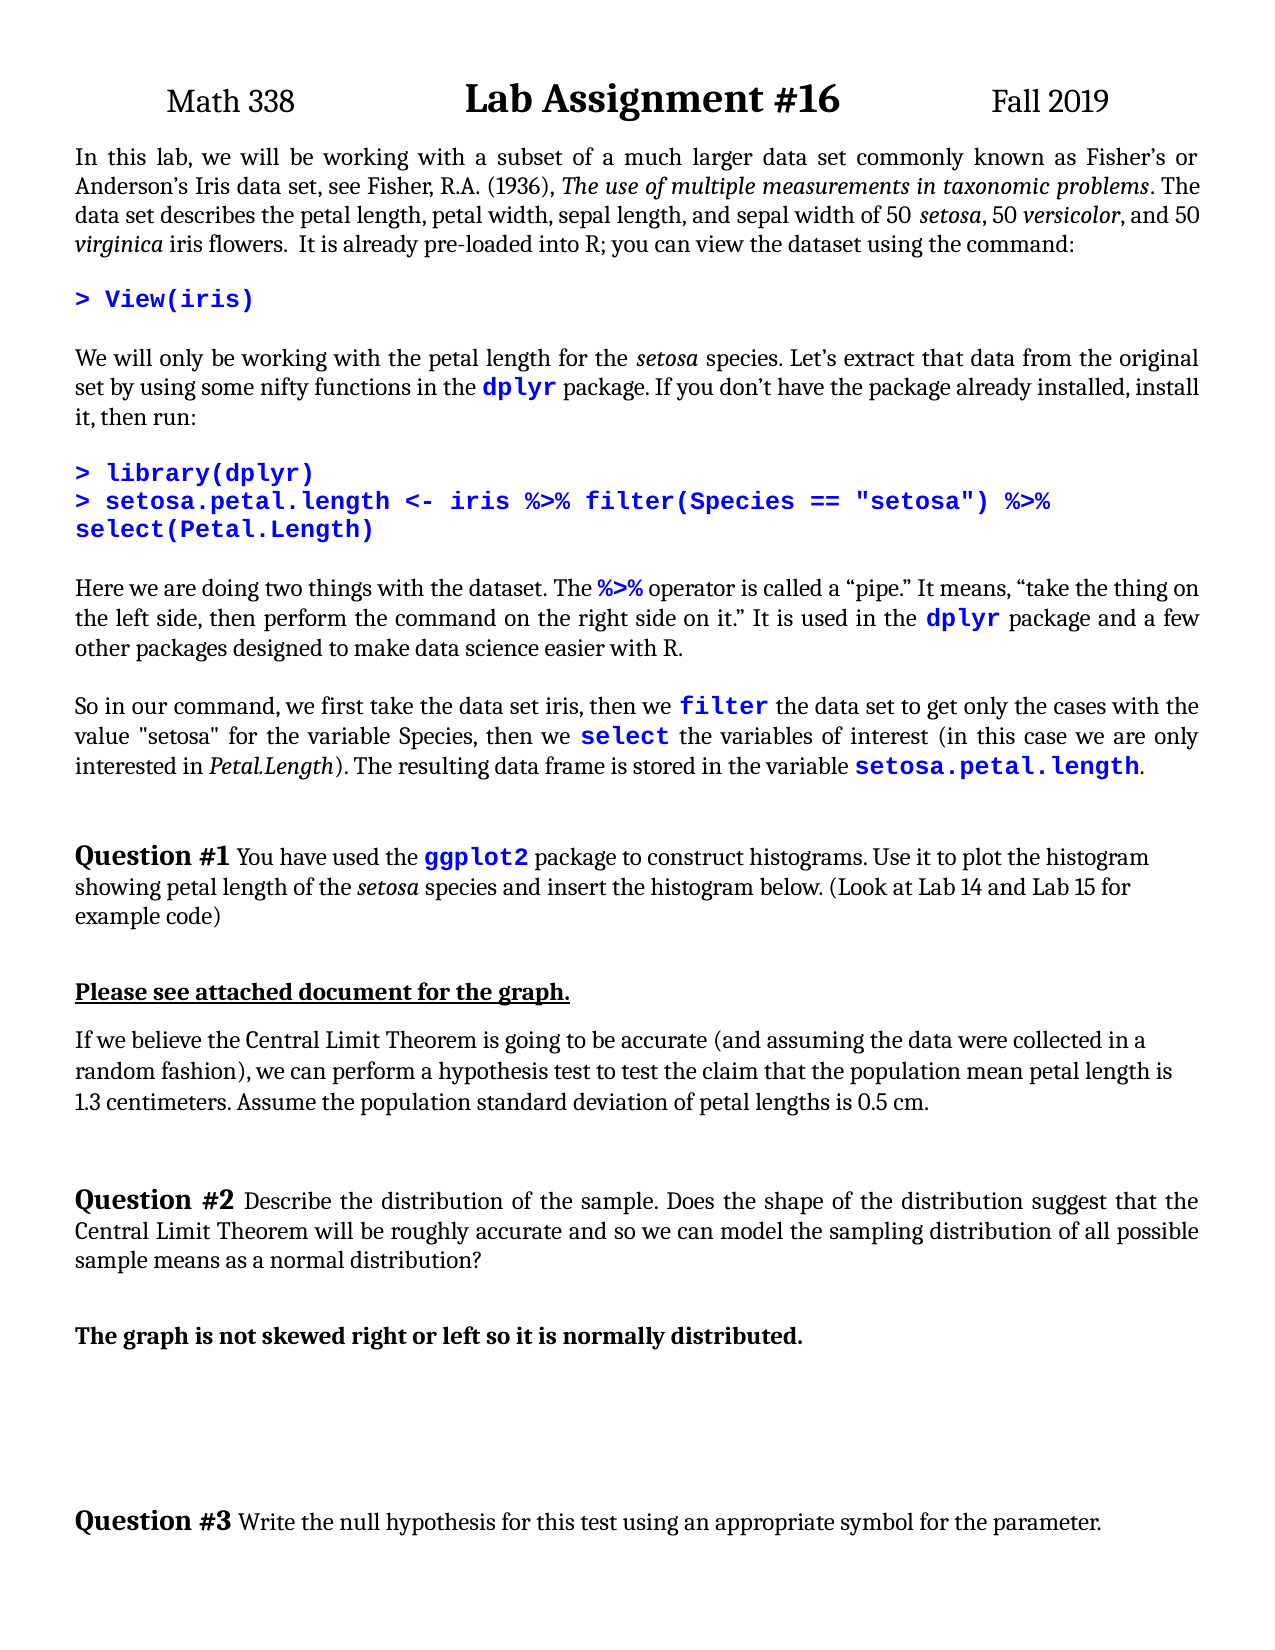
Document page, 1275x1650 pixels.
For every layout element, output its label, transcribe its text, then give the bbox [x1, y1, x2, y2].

text Question #3 Write the null hypothesis for this test using an appropriate symbol for the parameter. [75, 1504, 1200, 1537]
text The graph is not skewed right or left so it is normally distributed. [75, 1322, 1200, 1351]
text > setosa.petal.length <- iris %>% filter(Species == "setosa") %>% select(Petal.Length) [75, 489, 1200, 545]
text Question #2 Describe the distribution of the sample. Does the shape of the distribution suggest that the Central Limit Theorem will be roughly accurate and so we can model the sampling distribution of all possible sample means as a normal distribution? [75, 1183, 1200, 1274]
text So in our command, we first take the data set iris, then we filter the data set to get only the cases with the value "setosa" for the variable Species, then we select the variables of interest (in this case we are only interested in Petal.Length). The resulting data frame is stored in the variable setosa.petal.length. [75, 692, 1200, 782]
text Question #1 You have used the ggplot2 package to construct histograms. Use it to plot the histogram showing petal length of the setosa species and insert the histogram below. (Look at Lab 14 and Lab 15 for example code) [75, 839, 1200, 930]
text We will only be working with the petal length for the setosa species. Let’s extract that data from the original set by using some nifty functions in the dplyr package. If you don’t have the package already installed, install it, then run: [75, 344, 1200, 432]
text Math 338 Lab Assignment #16 Fall 2019 [75, 75, 1200, 123]
text In this lab, we will be working with a subset of a much larger data set commonly known as Fisher’s or Anderson’s Iris data set, see Fisher, R.A. (1936), The use of multiple measurements in taxonomic problems. The data set describes the petal length, petal width, sepal length, and sepal width of 50 setosa, 50 versicolor, and 50 virginica iris flowers. It is already pre-loaded into R; you can view the dataset using the command: [75, 143, 1200, 258]
text > library(dplyr) [75, 460, 1200, 489]
text Please see attached document for the graph. [75, 978, 1200, 1007]
text > View(iris) [75, 287, 1200, 315]
text If we believe the Central Limit Theorem is going to be accurate (and assuming the data were collected in a random fashion), we can perform a hypothesis test to test the claim that the population mean petal length is 1.3 centimeters. Assume the population standard deviation of petal lengths is 0.5 cm. [75, 1026, 1200, 1117]
text Here we are doing two things with the dataset. The %>% operator is called a “pipe.” It means, “take the thing on the left side, then perform the command on the right side on it.” It is used in the dplyr package and a few other packages designed to make data science easier with R. [75, 574, 1200, 663]
